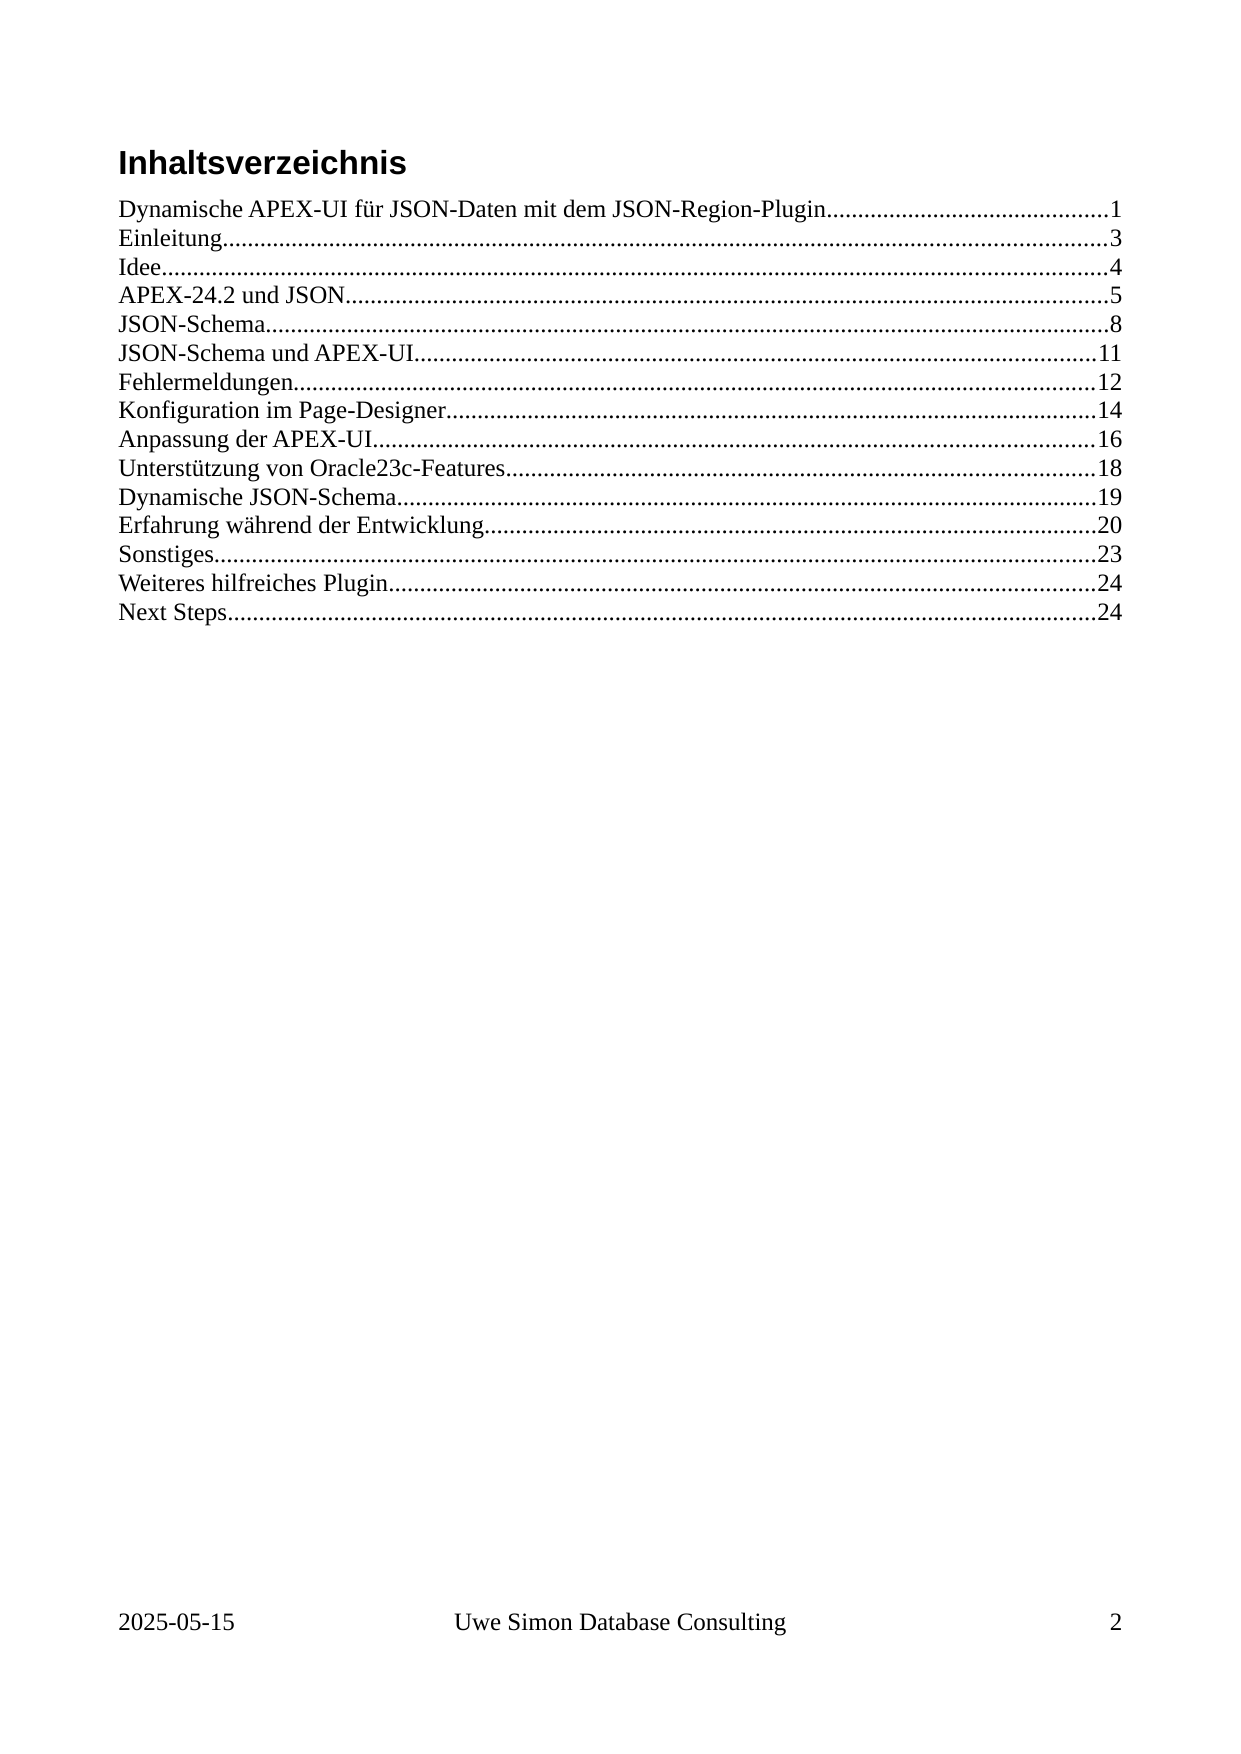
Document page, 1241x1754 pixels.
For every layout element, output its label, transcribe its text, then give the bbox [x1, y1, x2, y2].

text JSON-Schema 8 [118, 309, 1122, 338]
text Einleitung 3 [118, 223, 1122, 252]
text Weiteres hilfreiches Plugin 24 [118, 568, 1122, 597]
text Fehlermeldungen 12 [118, 367, 1122, 395]
text Anpassung der APEX-UI 16 [118, 424, 1122, 453]
text Unterstützung von Oracle23c-Features 18 [118, 453, 1122, 482]
text Next Steps 24 [118, 597, 1122, 625]
text Dynamische APEX-UI für JSON-Daten mit dem JSON-Region-Plugin 1 [118, 194, 1122, 223]
text Idee 4 [118, 252, 1122, 280]
subtitle Inhaltsverzeichnis [118, 143, 1122, 182]
text Konfiguration im Page-Designer 14 [118, 395, 1122, 424]
text JSON-Schema und APEX-UI 11 [118, 338, 1122, 367]
text Dynamische JSON-Schema 19 [118, 482, 1122, 510]
text Sonstiges 23 [118, 539, 1122, 568]
text APEX-24.2 und JSON 5 [118, 280, 1122, 309]
text Erfahrung während der Entwicklung 20 [118, 510, 1122, 539]
